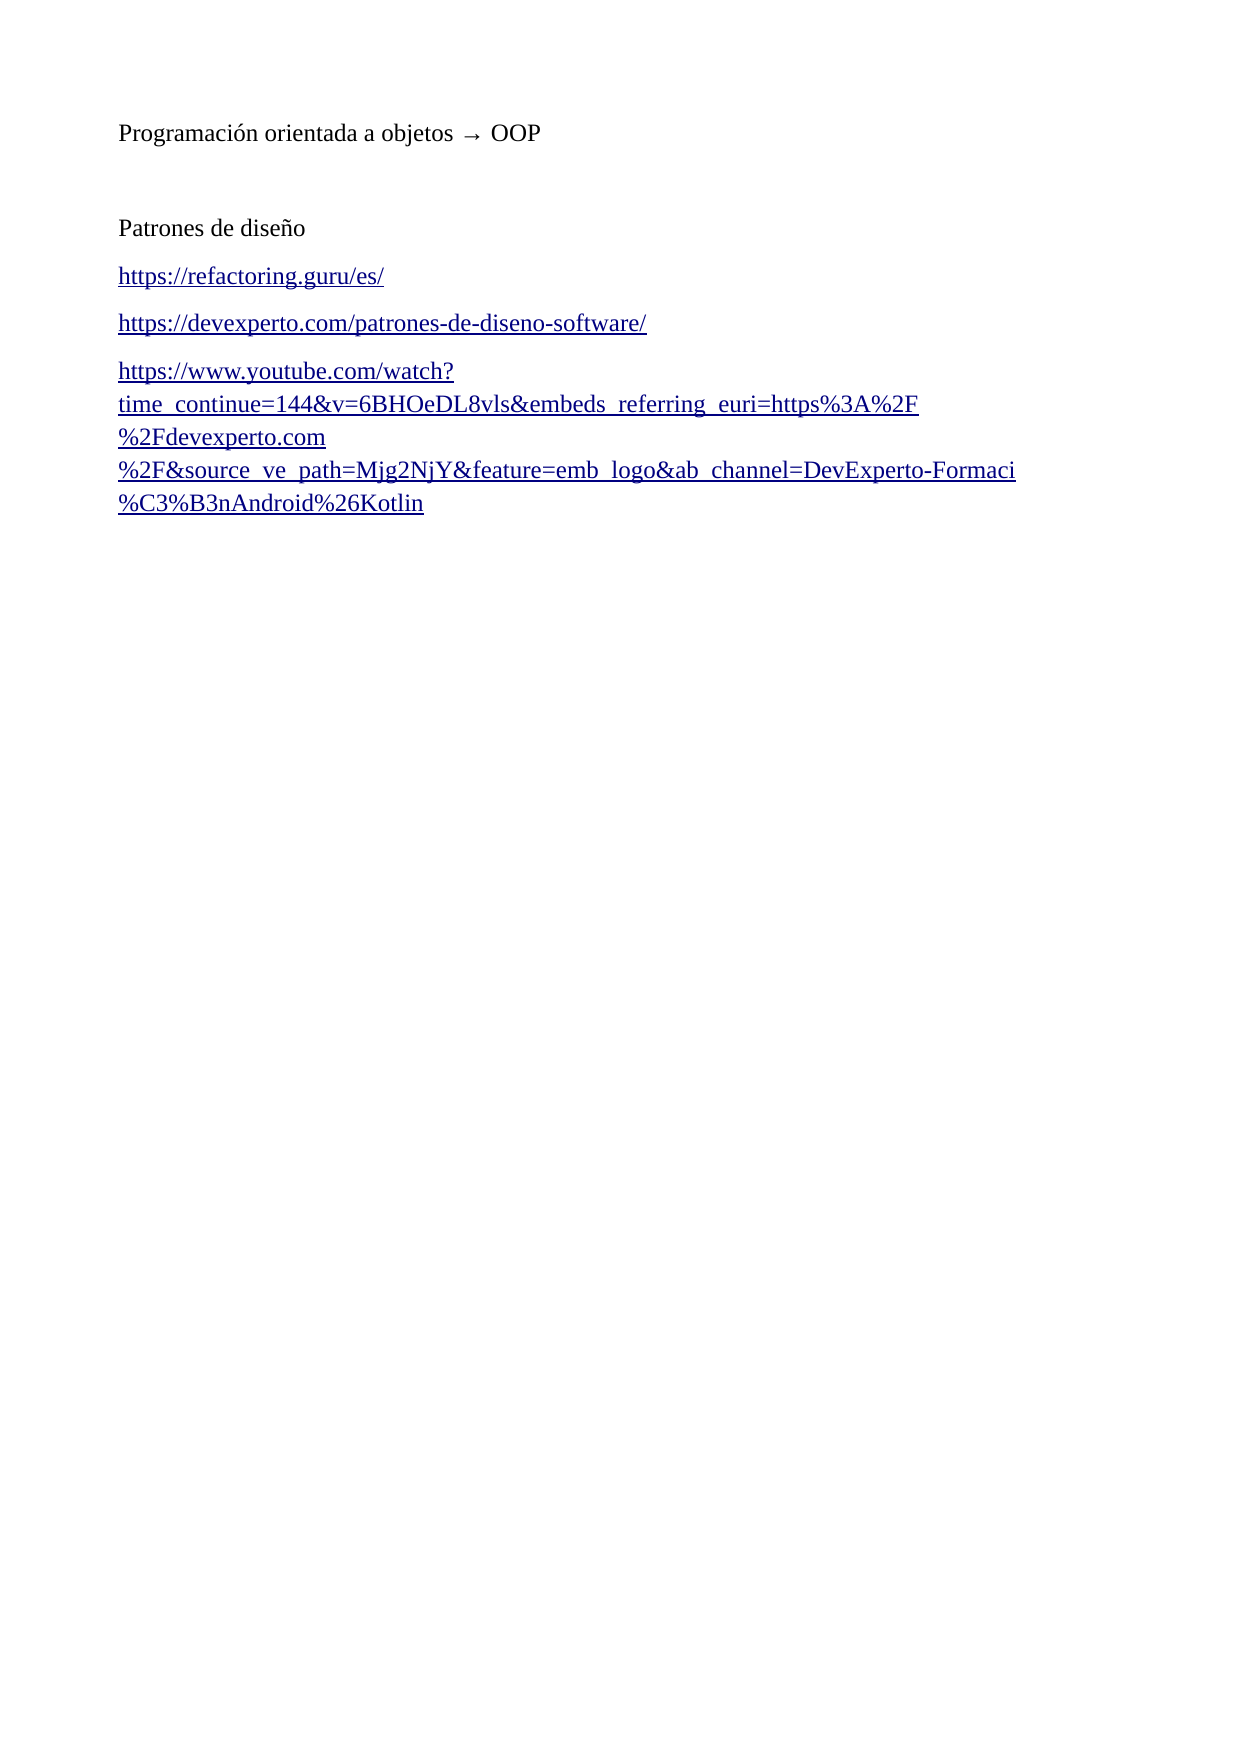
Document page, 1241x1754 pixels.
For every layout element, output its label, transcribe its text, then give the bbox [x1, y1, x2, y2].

text https://refactoring.guru/es/ [118, 261, 1122, 290]
text Programación orientada a objetos → OOP [118, 118, 1122, 147]
text https://www.youtube.com/watch?time_continue=144&v=6BHOeDL8vls&embeds_referring_euri=https%3A%2F%2Fdevexperto.com%2F&source_ve_path=Mjg2NjY&feature=emb_logo&ab_channel=DevExperto-Formaci%C3%B3nAndroid%26Kotlin [118, 356, 1122, 517]
text Patrones de diseño [118, 213, 1122, 242]
text https://devexperto.com/patrones-de-diseno-software/ [118, 308, 1122, 337]
